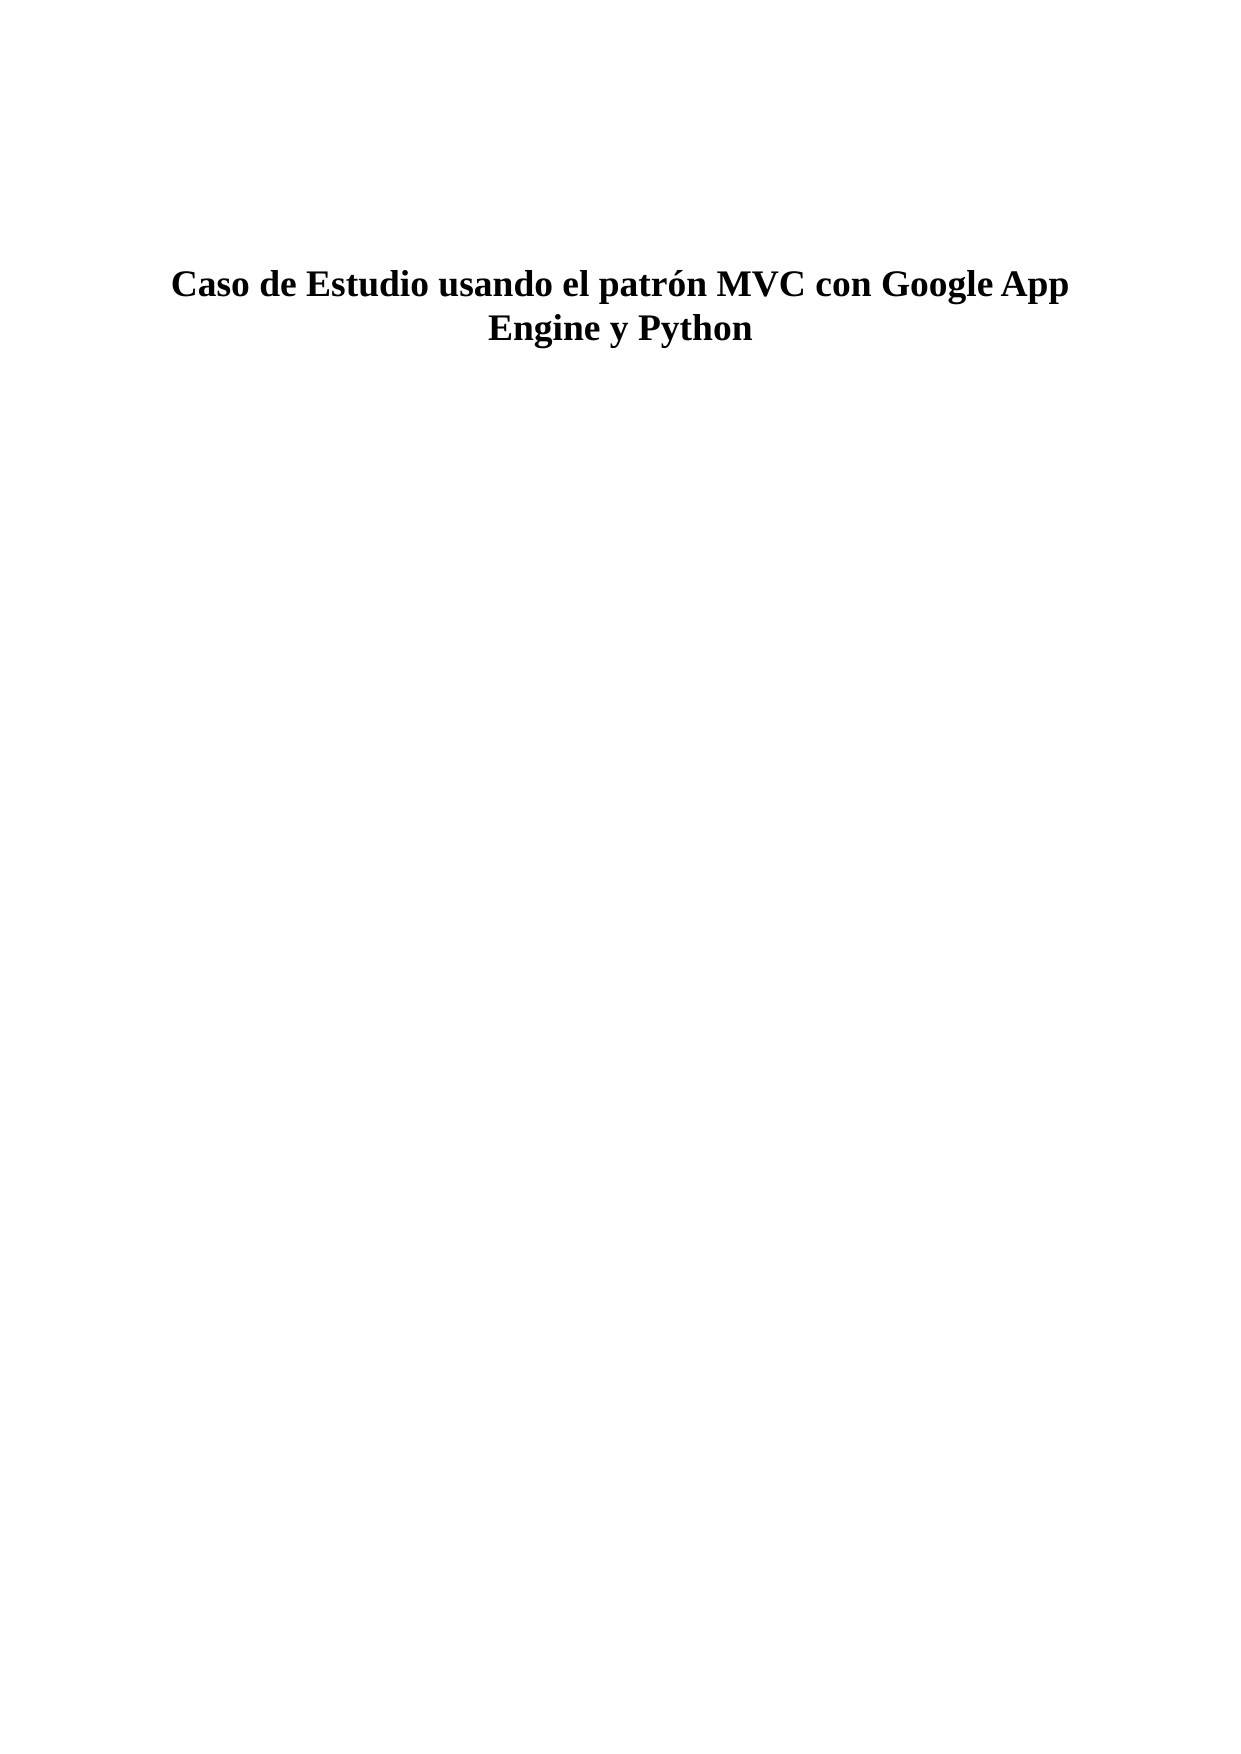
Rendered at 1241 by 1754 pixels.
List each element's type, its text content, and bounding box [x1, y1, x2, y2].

text Caso de Estudio usando el patrón MVC con Google App Engine y Python [118, 262, 1122, 348]
